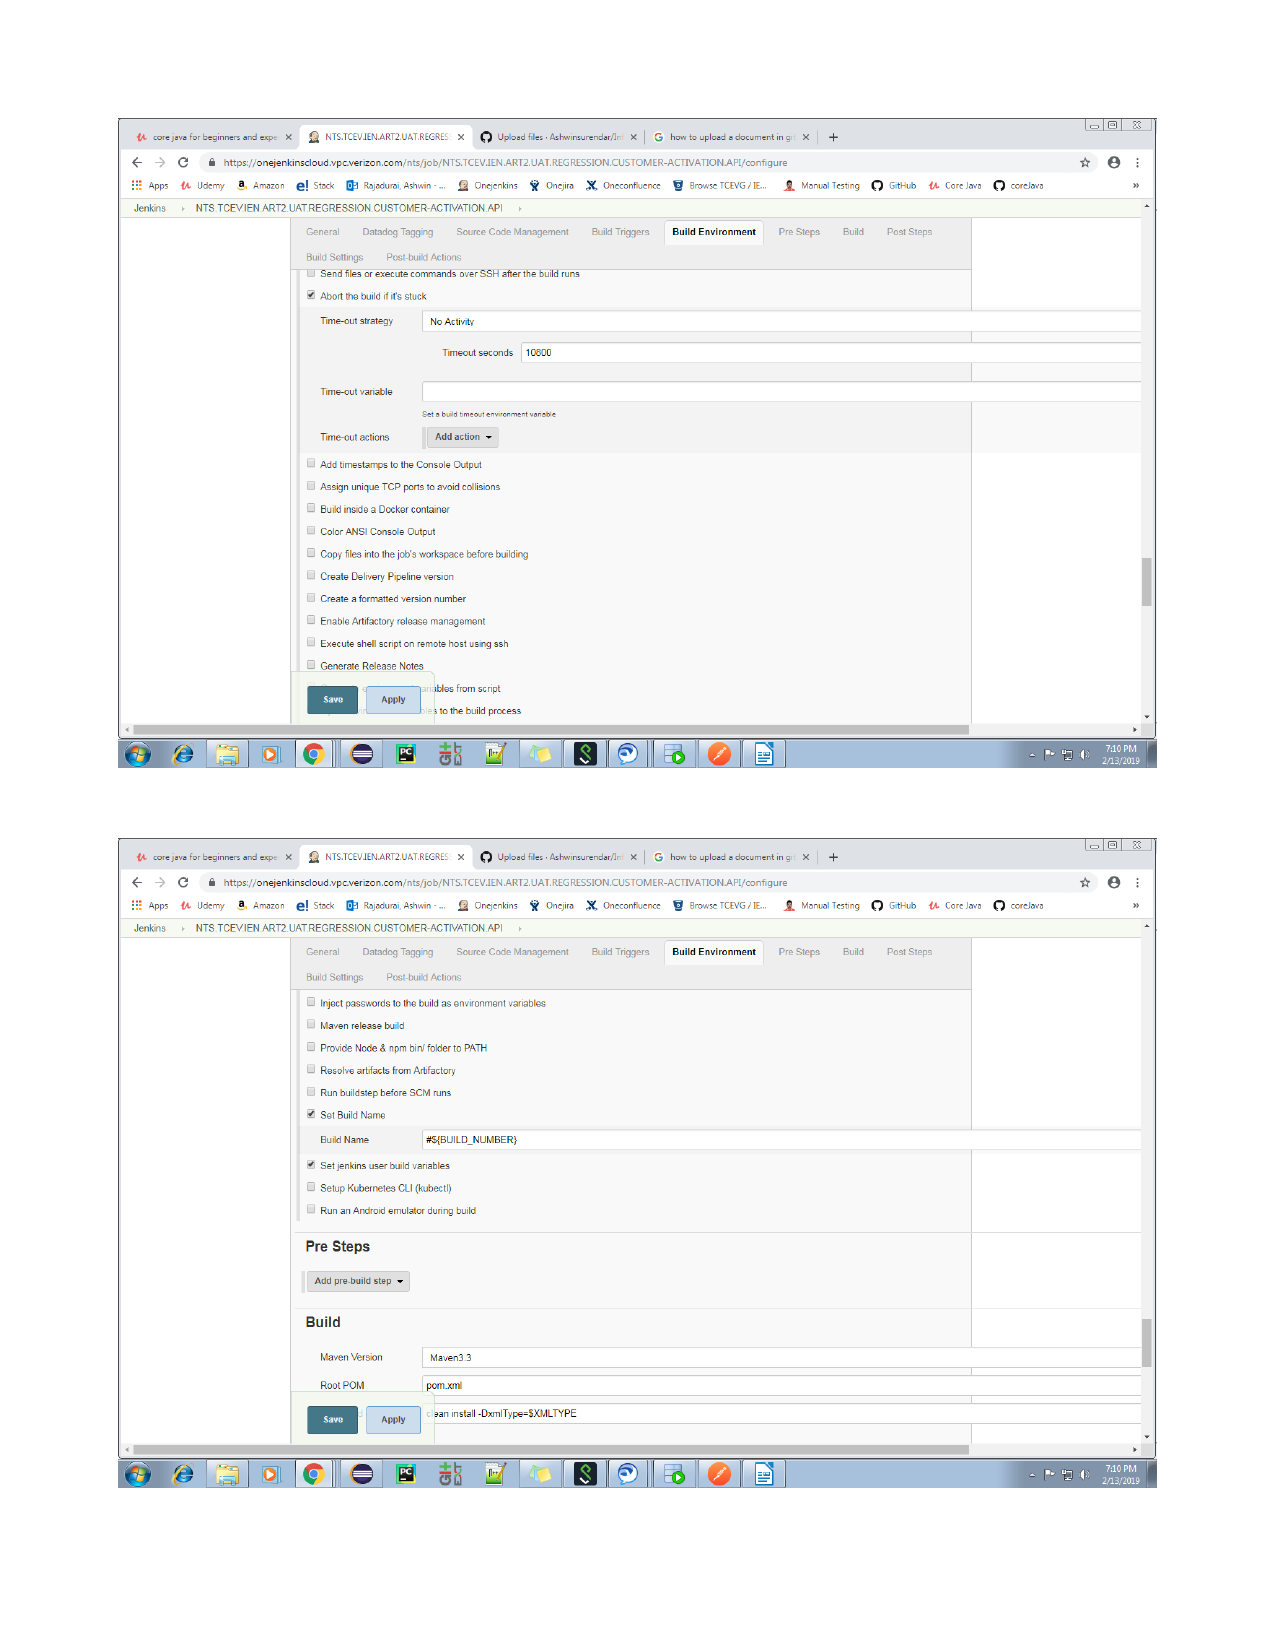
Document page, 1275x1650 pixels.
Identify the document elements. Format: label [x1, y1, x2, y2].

picture [118, 838, 1157, 1488]
picture [118, 118, 1157, 768]
